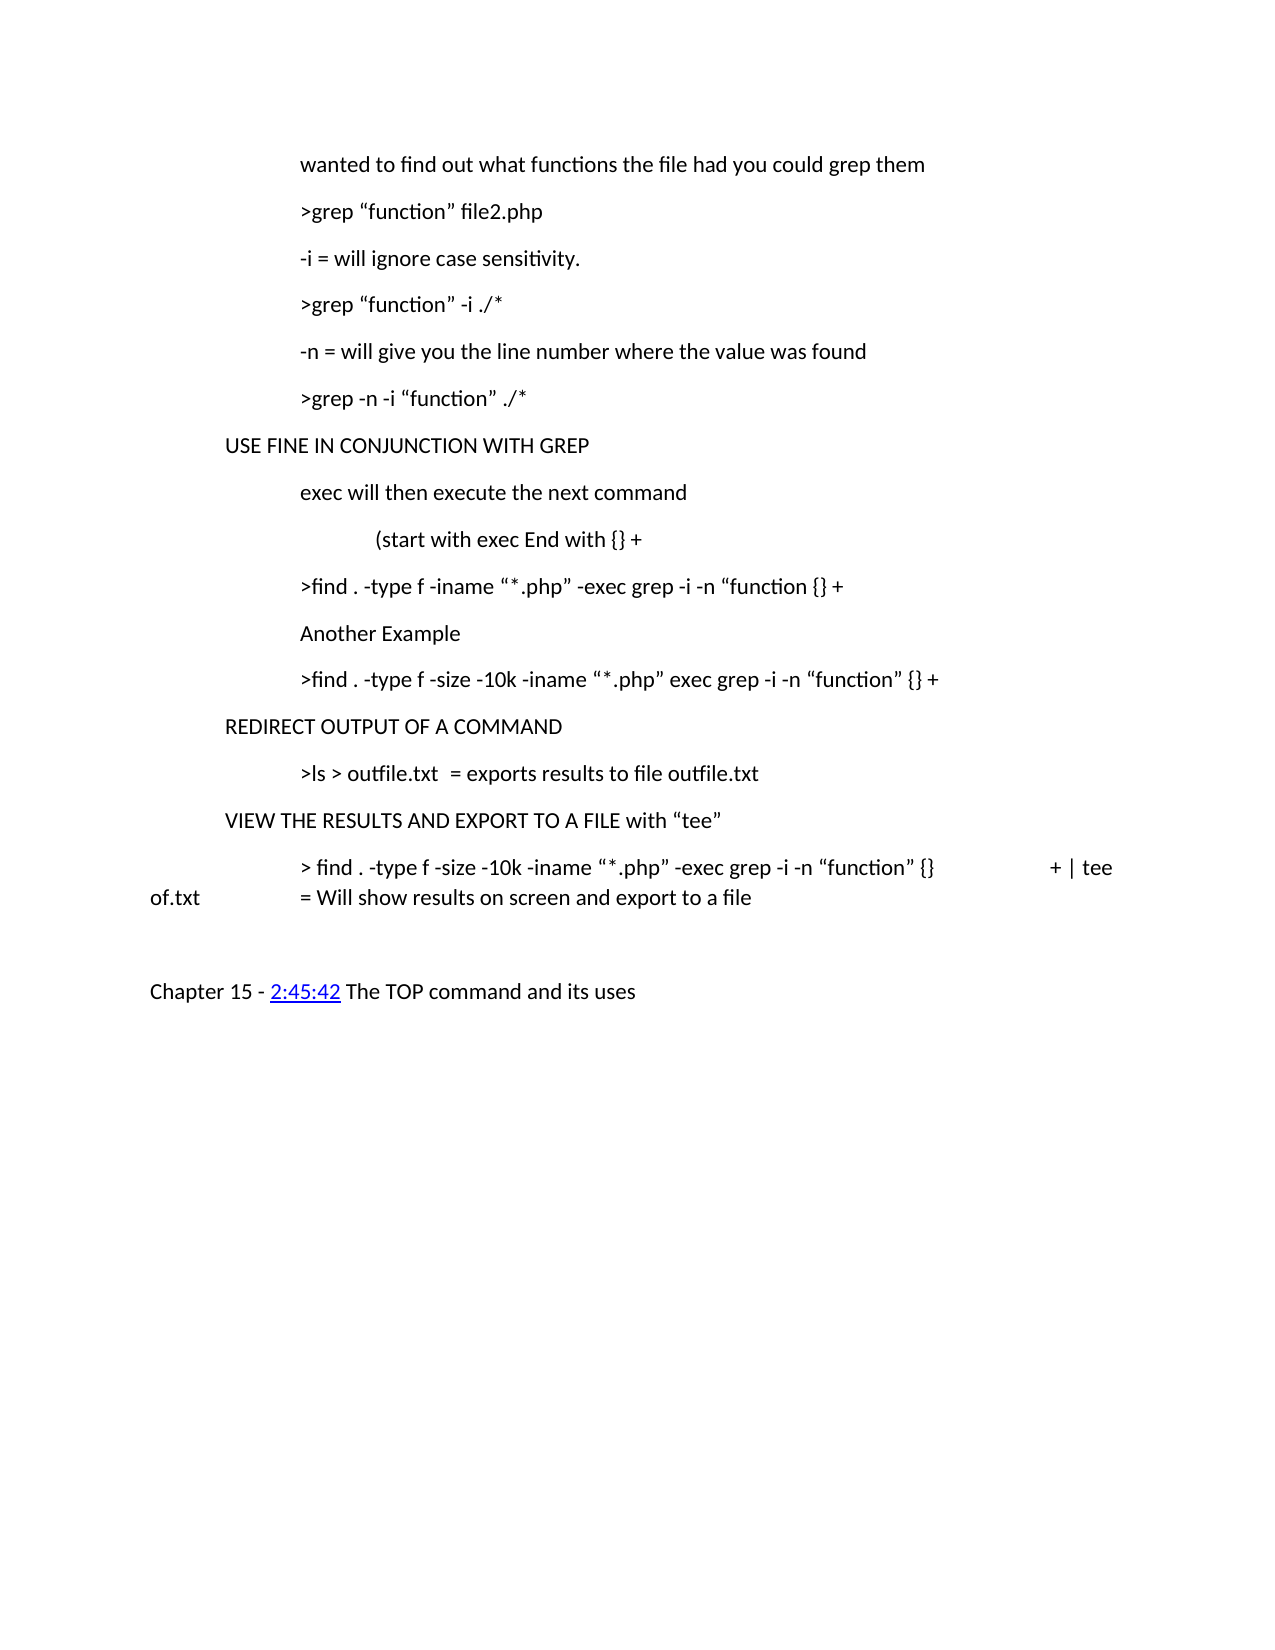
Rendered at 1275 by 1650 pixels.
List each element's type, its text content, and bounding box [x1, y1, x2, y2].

text > find . -type f -size -10k -iname “*.php” -exec grep -i -n “function” {} + | tee of.txt = Will show results on screen and export to a file [150, 853, 1125, 911]
text VIEW THE RESULTS AND EXPORT TO A FILE with “tee” [150, 806, 1125, 834]
text exec will then execute the next command [150, 478, 1125, 506]
text -n = will give you the line number where the value was found [150, 337, 1125, 366]
text wanted to find out what functions the file had you could grep them [150, 150, 1125, 178]
text >ls > outfile.txt = exports results to file outfile.txt [150, 759, 1125, 787]
text >find . -type f -size -10k -iname “*.php” exec grep -i -n “function” {} + [150, 666, 1125, 694]
text USE FINE IN CONJUNCTION WITH GREP [150, 431, 1125, 459]
text >grep -n -i “function” ./* [150, 384, 1125, 412]
text >find . -type f -iname “*.php” -exec grep -i -n “function {} + [150, 572, 1125, 600]
text Chapter 15 - 2:45:42 The TOP command and its uses [150, 977, 1125, 1005]
text REDIRECT OUTPUT OF A COMMAND [150, 712, 1125, 741]
text (start with exec End with {} + [150, 525, 1125, 553]
text >grep “function” -i ./* [150, 291, 1125, 319]
text >grep “function” file2.php [150, 197, 1125, 225]
text -i = will ignore case sensitivity. [150, 244, 1125, 272]
text Another Example [150, 619, 1125, 647]
